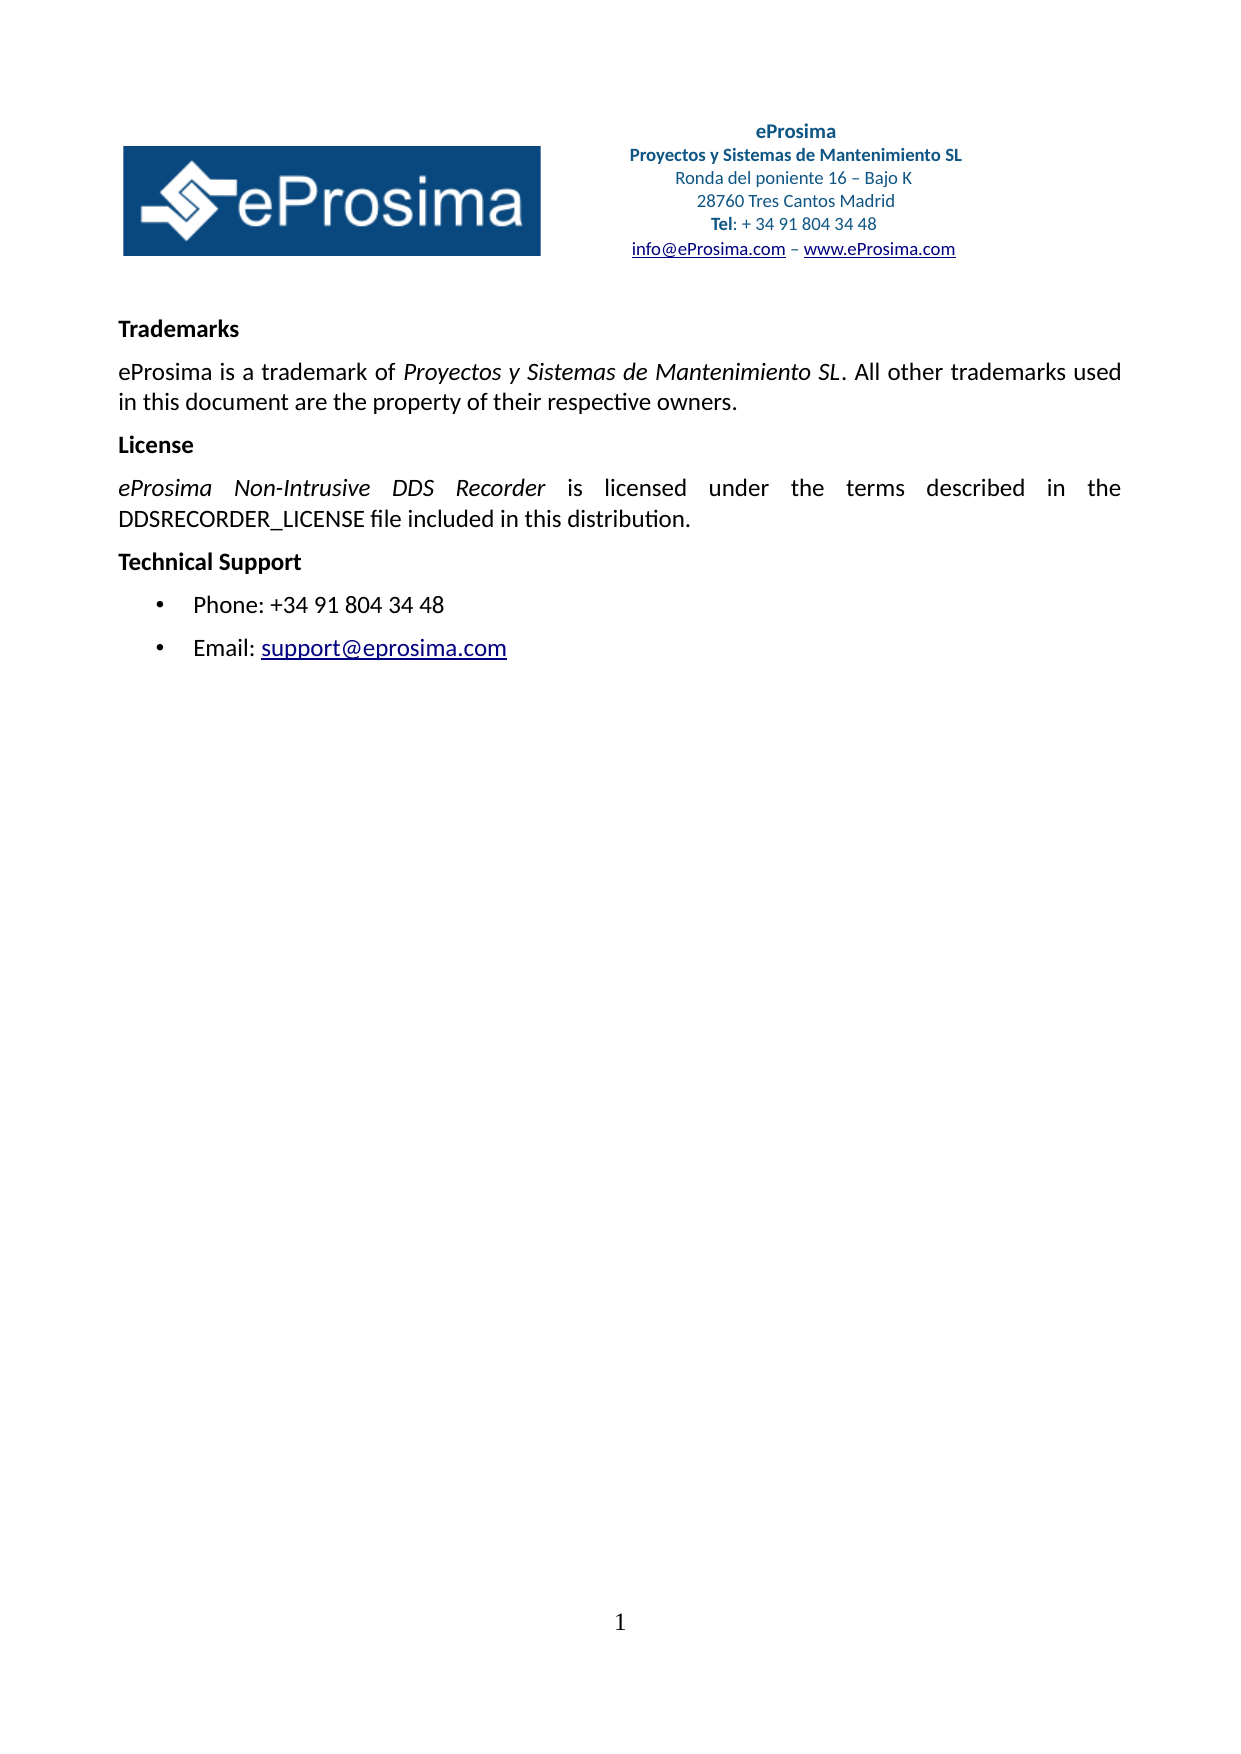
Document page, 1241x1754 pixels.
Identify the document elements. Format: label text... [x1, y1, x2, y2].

text License [118, 429, 1122, 460]
text Technical Support [118, 546, 1122, 576]
list Phone: +34 91 804 34 48 [156, 589, 1122, 619]
picture [123, 146, 541, 256]
text eProsima Non-Intrusive DDS Recorder is licensed under the terms described in the DDSRECORDER_LICENSE file included in this distribution. [118, 472, 1122, 533]
text eProsima is a trademark of Proyectos y Sistemas de Mantenimiento SL. All other trademarks used in this document are the property of their respective owners. [118, 356, 1122, 417]
text Trademarks [118, 313, 1122, 343]
list Email: support@eprosima.com [156, 632, 1122, 662]
table_header [88, 118, 576, 284]
table_header eProsima Proyectos y Sistemas de Mantenimiento SL Ronda del poniente 16 – Bajo K 28760 Tres Cantos Madrid Tel: + 34 91 804 34 48 info@eProsima.com – www.eProsima.com [576, 118, 1015, 284]
